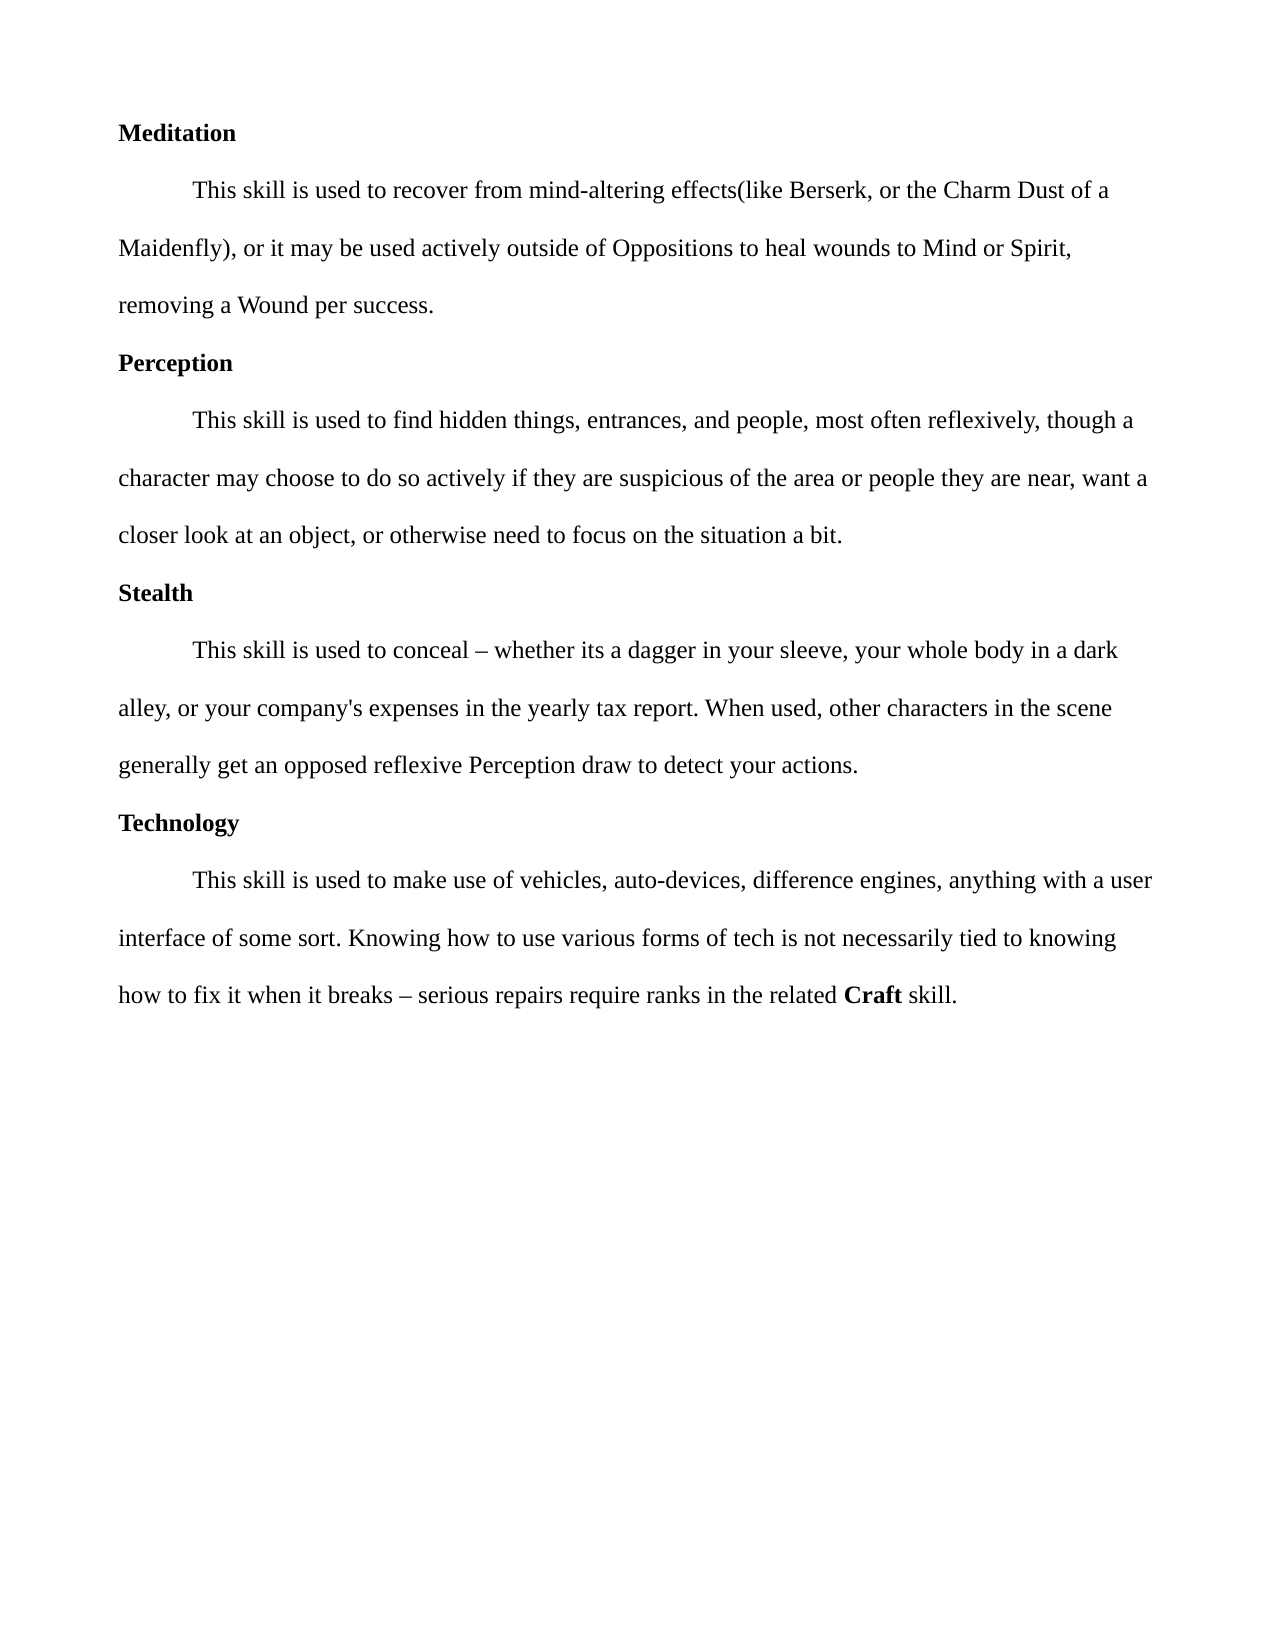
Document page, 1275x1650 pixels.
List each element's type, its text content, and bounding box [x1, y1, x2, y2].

text This skill is used to make use of vehicles, auto-devices, difference engines, anything with a user [118, 866, 1157, 894]
text Stealth [118, 578, 1157, 607]
text This skill is used to conceal – whether its a dagger in your sleeve, your whole body in a dark alley, or your company's expenses in the yearly tax report. When used, other characters in the scene generally get an opposed reflexive Perception draw to detect your actions. [118, 636, 1157, 779]
text This skill is used to find hidden things, entrances, and people, most often reflexively, though a [118, 406, 1157, 434]
text This skill is used to recover from mind-altering effects(like Berserk, or the Charm Dust of a [118, 176, 1157, 204]
text Meditation [118, 118, 1157, 147]
text Maidenfly), or it may be used actively outside of Oppositions to heal wounds to Mind or Spirit, removing a Wound per success. [118, 233, 1157, 319]
text interface of some sort. Knowing how to use various forms of tech is not necessarily tied to knowing how to fix it when it breaks – serious repairs require ranks in the related Craft skill. [118, 923, 1157, 1009]
text Technology [118, 808, 1157, 837]
text character may choose to do so actively if they are suspicious of the area or people they are near, want a closer look at an object, or otherwise need to focus on the situation a bit. [118, 463, 1157, 549]
text Perception [118, 348, 1157, 377]
